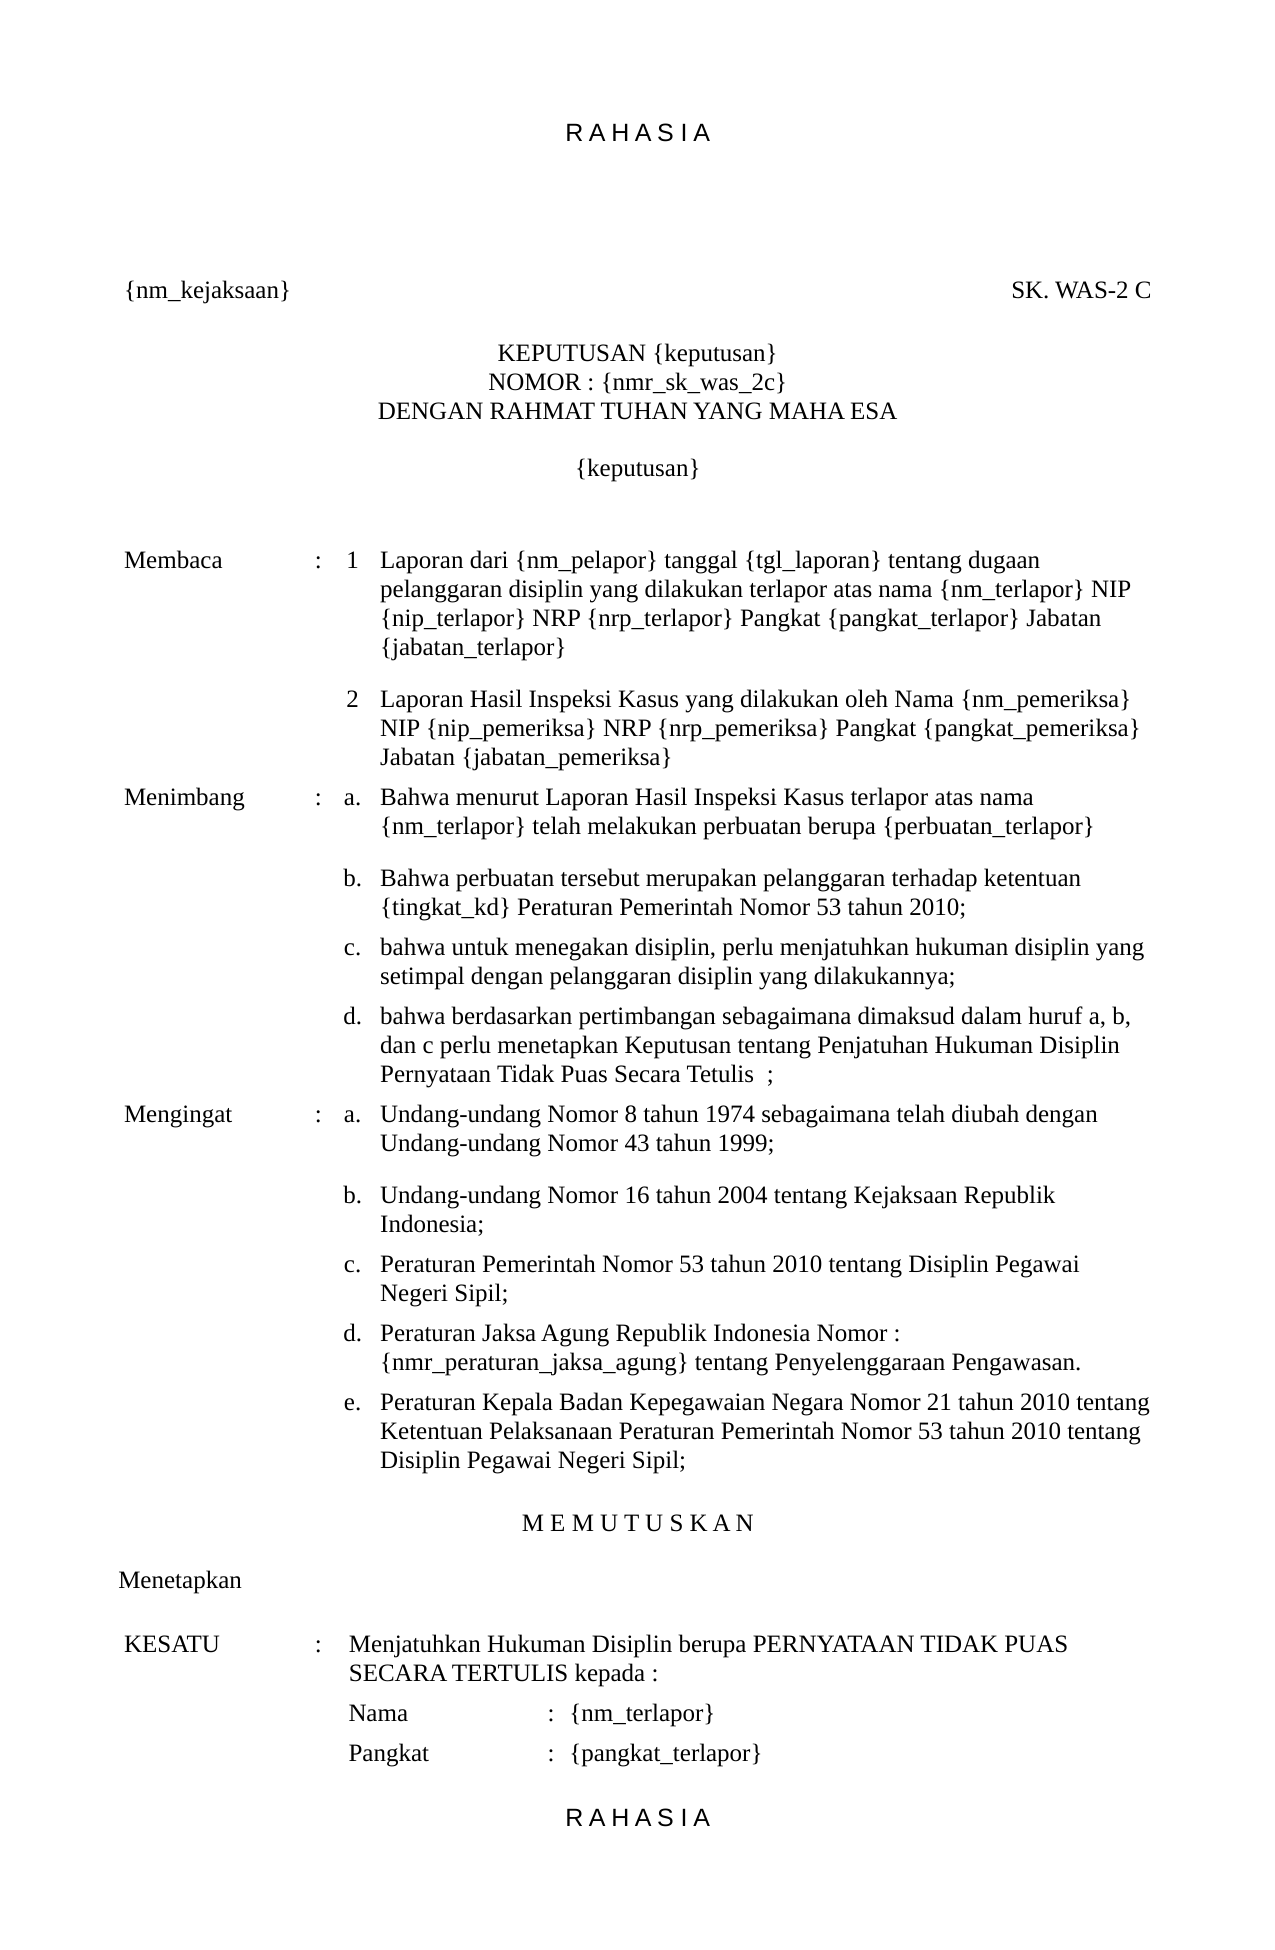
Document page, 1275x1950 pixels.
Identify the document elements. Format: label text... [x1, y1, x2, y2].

table_cell d. [331, 996, 374, 1093]
table_header Membaca [118, 540, 306, 678]
table_cell [118, 927, 306, 996]
table_cell Mengingat [118, 1093, 306, 1175]
table_cell {pangkat_terlapor} [563, 1732, 1157, 1772]
table_cell b. [331, 858, 374, 927]
table_cell 2 [331, 679, 374, 776]
text M E M U T U S K A N [118, 1508, 1157, 1537]
table_cell Peraturan Jaksa Agung Republik Indonesia Nomor : {nmr_peraturan_jaksa_agung} tentang Penyelenggaraan Pengawasan. [374, 1313, 1157, 1382]
table_header : [306, 540, 331, 678]
table_cell [118, 1244, 306, 1313]
table_cell Peraturan Kepala Badan Kepegawaian Negara Nomor 21 tahun 2010 tentang Ketentuan Pelaksanaan Peraturan Pemerintah Nomor 53 tahun 2010 tentang Disiplin Pegawai Negeri Sipil; [374, 1382, 1157, 1479]
table_cell : [306, 776, 331, 858]
table_cell : [538, 1692, 563, 1732]
table_cell Menimbang [118, 776, 306, 858]
table_header : [306, 1623, 331, 1692]
table_cell [306, 996, 331, 1093]
table_cell Peraturan Pemerintah Nomor 53 tahun 2010 tentang Disiplin Pegawai Negeri Sipil; [374, 1244, 1157, 1313]
text DENGAN RAHMAT TUHAN YANG MAHA ESA [118, 396, 1157, 424]
table_header 1 [331, 540, 374, 678]
table_cell Laporan Hasil Inspeksi Kasus yang dilakukan oleh Nama {nm_pemeriksa} NIP {nip_pemeriksa} NRP {nrp_pemeriksa} Pangkat {pangkat_pemeriksa} Jabatan {jabatan_pemeriksa} [374, 679, 1157, 776]
table_cell Bahwa perbuatan tersebut merupakan pelanggaran terhadap ketentuan {tingkat_kd} Peraturan Pemerintah Nomor 53 tahun 2010; [374, 858, 1157, 927]
table_cell [306, 1692, 331, 1732]
table_cell [118, 1692, 306, 1732]
text NOMOR : {nmr_sk_was_2c} [118, 367, 1157, 396]
table_header [118, 176, 756, 212]
table_cell bahwa untuk menegakan disiplin, perlu menjatuhkan hukuman disiplin yang setimpal dengan pelanggaran disiplin yang dilakukannya; [374, 927, 1157, 996]
table_cell a. [331, 776, 374, 858]
table_cell [306, 858, 331, 927]
table_cell [118, 1382, 306, 1479]
text {keputusan} [118, 453, 1157, 482]
table_cell [118, 1313, 306, 1382]
table_cell [306, 1382, 331, 1479]
table_cell [306, 927, 331, 996]
table_cell Undang-undang Nomor 16 tahun 2004 tentang Kejaksaan Republik Indonesia; [374, 1175, 1157, 1244]
table_cell Undang-undang Nomor 8 tahun 1974 sebagaimana telah diubah dengan Undang-undang Nomor 43 tahun 1999; [374, 1093, 1157, 1175]
table_cell : [538, 1732, 563, 1772]
table_header KESATU [118, 1623, 306, 1692]
table_header SK. WAS-2 C [761, 269, 1157, 309]
table_header [756, 176, 1157, 212]
table_cell [306, 1732, 331, 1772]
table_cell Bahwa menurut Laporan Hasil Inspeksi Kasus terlapor atas nama {nm_terlapor} telah melakukan perbuatan berupa {perbuatan_terlapor} [374, 776, 1157, 858]
table_cell [306, 679, 331, 776]
table_header Menjatuhkan Hukuman Disiplin berupa PERNYATAAN TIDAK PUAS SECARA TERTULIS kepada : [331, 1623, 1157, 1692]
table_cell c. [331, 1244, 374, 1313]
table_cell [306, 1313, 331, 1382]
table_cell Pangkat [331, 1732, 538, 1772]
table_cell Nama [331, 1692, 538, 1732]
table_header {nm_kejaksaan} [118, 269, 761, 309]
table_cell [306, 1244, 331, 1313]
table_cell [118, 679, 306, 776]
table_cell c. [331, 927, 374, 996]
table_cell bahwa berdasarkan pertimbangan sebagaimana dimaksud dalam huruf a, b, dan c perlu menetapkan Keputusan tentang Penjatuhan Hukuman Disiplin Pernyataan Tidak Puas Secara Tetulis ; [374, 996, 1157, 1093]
table_cell a. [331, 1093, 374, 1175]
table_cell [118, 996, 306, 1093]
table_cell [306, 1175, 331, 1244]
table_cell d. [331, 1313, 374, 1382]
table_cell [118, 1732, 306, 1772]
table_cell b. [331, 1175, 374, 1244]
text Menetapkan [118, 1566, 1157, 1594]
table_header Laporan dari {nm_pelapor} tanggal {tgl_laporan} tentang dugaan pelanggaran disiplin yang dilakukan terlapor atas nama {nm_terlapor} NIP {nip_terlapor} NRP {nrp_terlapor} Pangkat {pangkat_terlapor} Jabatan {jabatan_terlapor} [374, 540, 1157, 678]
table_cell {nm_terlapor} [563, 1692, 1157, 1732]
table_cell e. [331, 1382, 374, 1479]
text KEPUTUSAN {keputusan} [118, 338, 1157, 367]
table_cell [118, 858, 306, 927]
table_cell : [306, 1093, 331, 1175]
table_cell [118, 1175, 306, 1244]
